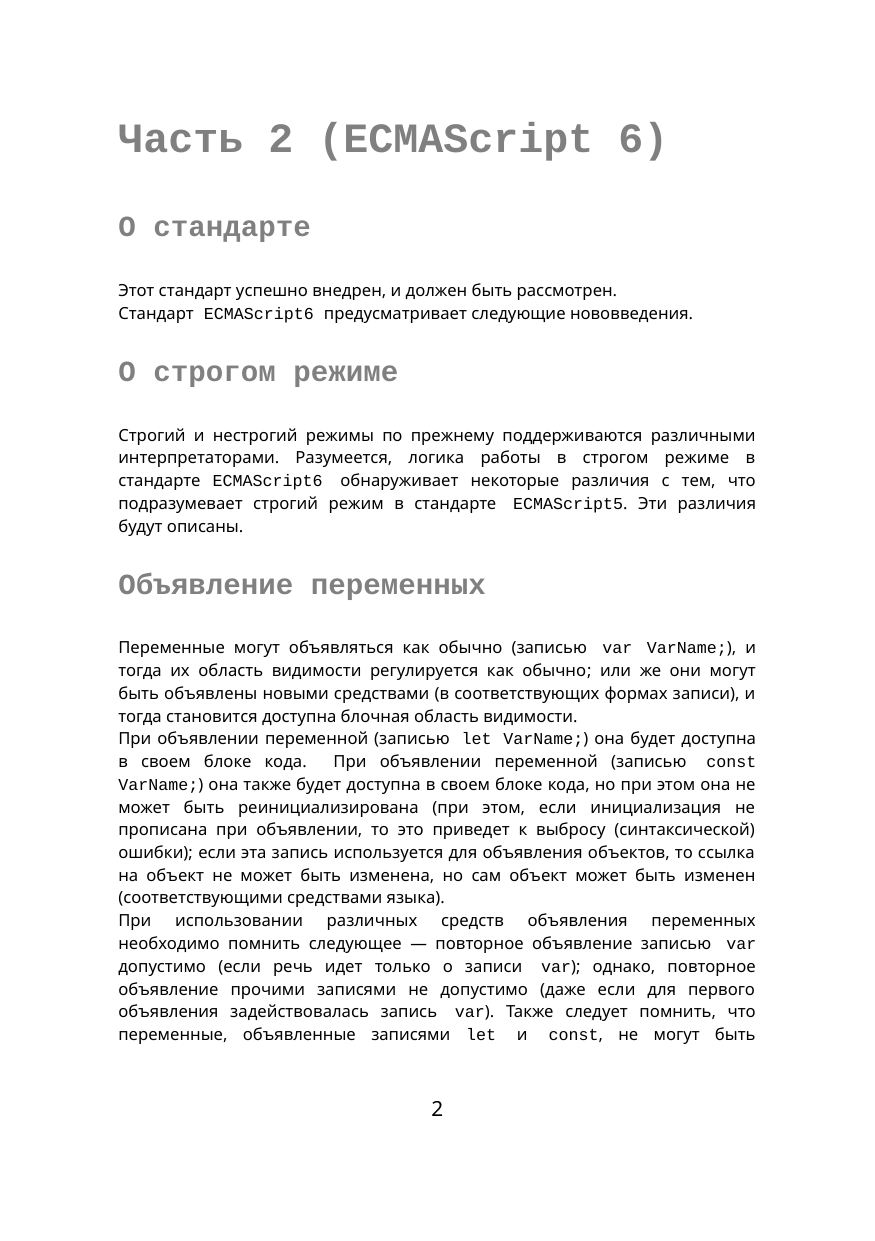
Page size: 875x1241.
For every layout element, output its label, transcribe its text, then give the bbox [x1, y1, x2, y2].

text О строгом режиме [118, 357, 756, 390]
text Объявление переменных [118, 570, 756, 603]
text При использовании различных средств объявления переменных необходимо помнить следующее — повторное объявление записью var допустимо (если речь идет только о записи var); однако, повторное объявление прочими записями не допустимо (даже если для первого объявления задействовалась запись var). Также следует помнить, что переменные, объявленные записями let и const, не могут быть [118, 909, 756, 1046]
text Часть 2 (ECMAScript 6) [118, 118, 756, 165]
text О стандарте [118, 212, 756, 246]
text Этот стандарт успешно внедрен, и должен быть рассмотрен. [118, 278, 756, 301]
text Переменные могут объявляться как обычно (записью var VarName;), и тогда их область видимости регулируется как обычно; или же они могут быть объявлены новыми средствами (в соответствующих формах записи), и тогда становится доступна блочная область видимости. [118, 636, 756, 727]
text Строгий и нестрогий режимы по прежнему поддерживаются различными интерпретаторами. Разумеется, логика работы в строгом режиме в стандарте ECMAScript6 обнаруживает некоторые различия с тем, что подразумевает строгий режим в стандарте ECMAScript5. Эти различия будут описаны. [118, 423, 756, 537]
text Стандарт ECMAScript6 предусматривает следующие нововведения. [118, 301, 756, 324]
text При объявлении переменной (записью let VarName;) она будет доступна в своем блоке кода. При объявлении переменной (записью const VarName;) она также будет доступна в своем блоке кода, но при этом она не может быть реинициализирована (при этом, если инициализация не прописана при объявлении, то это приведет к выбросу (синтаксической) ошибки); если эта запись используется для объявления объектов, то ссылка на объект не может быть изменена, но сам объект может быть изменен (соответствующими средствами языка). [118, 727, 756, 909]
